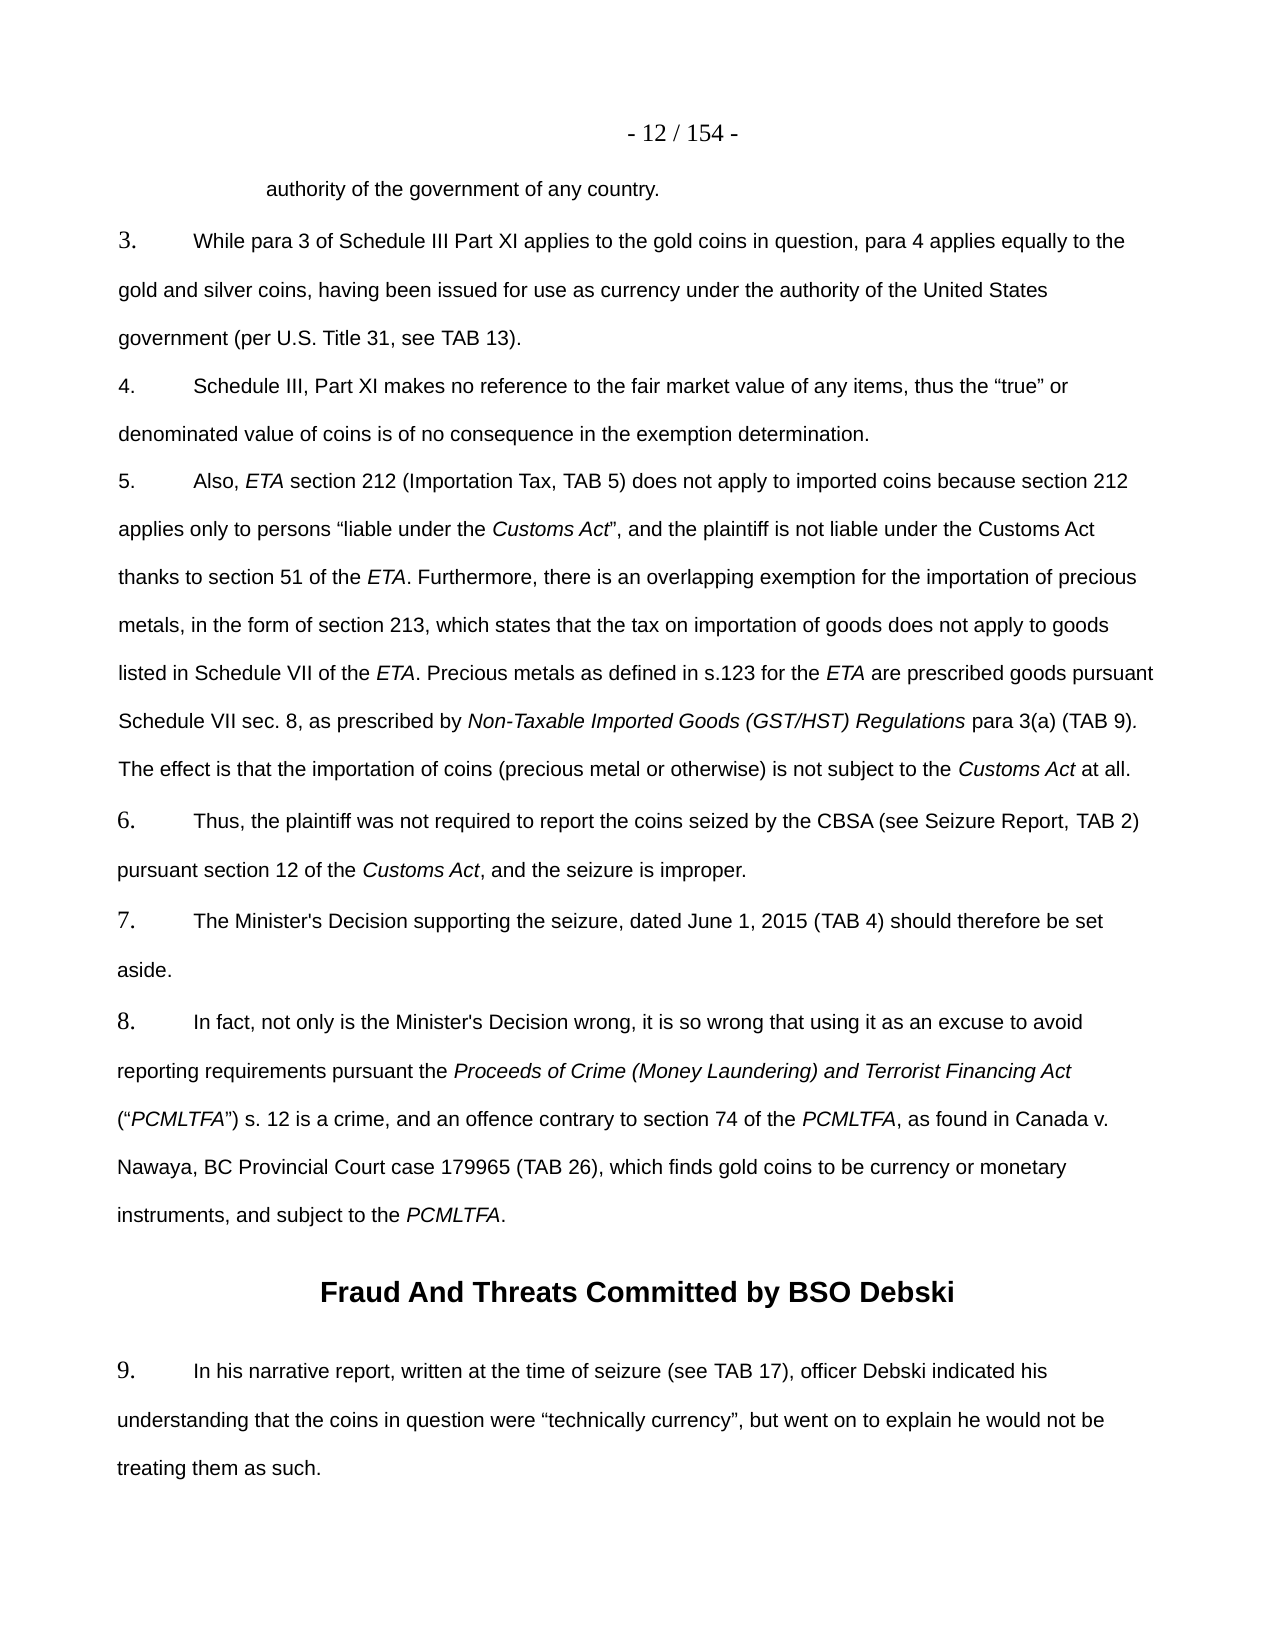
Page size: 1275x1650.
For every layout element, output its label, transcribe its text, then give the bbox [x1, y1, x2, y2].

subtitle The Minister's Decision supporting the seizure, dated June 1, 2015 (TAB 4) should therefore be set aside. [117, 905, 1157, 982]
subtitle In his narrative report, written at the time of seizure (see TAB 17), officer Debski indicated his understanding that the coins in question were “technically currency”, but went on to explain he would not be treating them as such. [117, 1355, 1157, 1479]
subtitle Fraud And Threats Committed by BSO Debski [118, 1275, 1157, 1309]
subtitle authority of the government of any country. [266, 177, 1157, 201]
subtitle In fact, not only is the Minister's Decision wrong, it is so wrong that using it as an excuse to avoid reporting requirements pursuant the Proceeds of Crime (Money Laundering) and Terrorist Financing Act (“PCMLTFA”) s. 12 is a crime, and an offence contrary to section 74 of the PCMLTFA, as found in Canada v. Nawaya, BC Provincial Court case 179965 (TAB 26), which finds gold coins to be currency or monetary instruments, and subject to the PCMLTFA. [117, 1006, 1157, 1226]
subtitle Thus, the plaintiff was not required to report the coins seized by the CBSA (see Seizure Report, TAB 2) pursuant section 12 of the Customs Act, and the seizure is improper. [117, 805, 1157, 881]
subtitle While para 3 of Schedule III Part XI applies to the gold coins in question, para 4 applies equally to the gold and silver coins, having been issued for use as currency under the authority of the United States government (per U.S. Title 31, see TAB 13). [118, 225, 1157, 349]
subtitle Schedule III, Part XI makes no reference to the fair market value of any items, thus the “true” or denominated value of coins is of no consequence in the exemption determination. [118, 373, 1157, 445]
subtitle Also, ETA section 212 (Importation Tax, TAB 5) does not apply to imported coins because section 212 applies only to persons “liable under the Customs Act”, and the plaintiff is not liable under the Customs Act thanks to section 51 of the ETA. Furthermore, there is an overlapping exemption for the importation of precious metals, in the form of section 213, which states that the tax on importation of goods does not apply to goods listed in Schedule VII of the ETA. Precious metals as defined in s.123 for the ETA are prescribed goods pursuant Schedule VII sec. 8, as prescribed by Non-Taxable Imported Goods (GST/HST) Regulations para 3(a) (TAB 9). The effect is that the importation of coins (precious metal or otherwise) is not subject to the Customs Act at all. [118, 469, 1157, 781]
